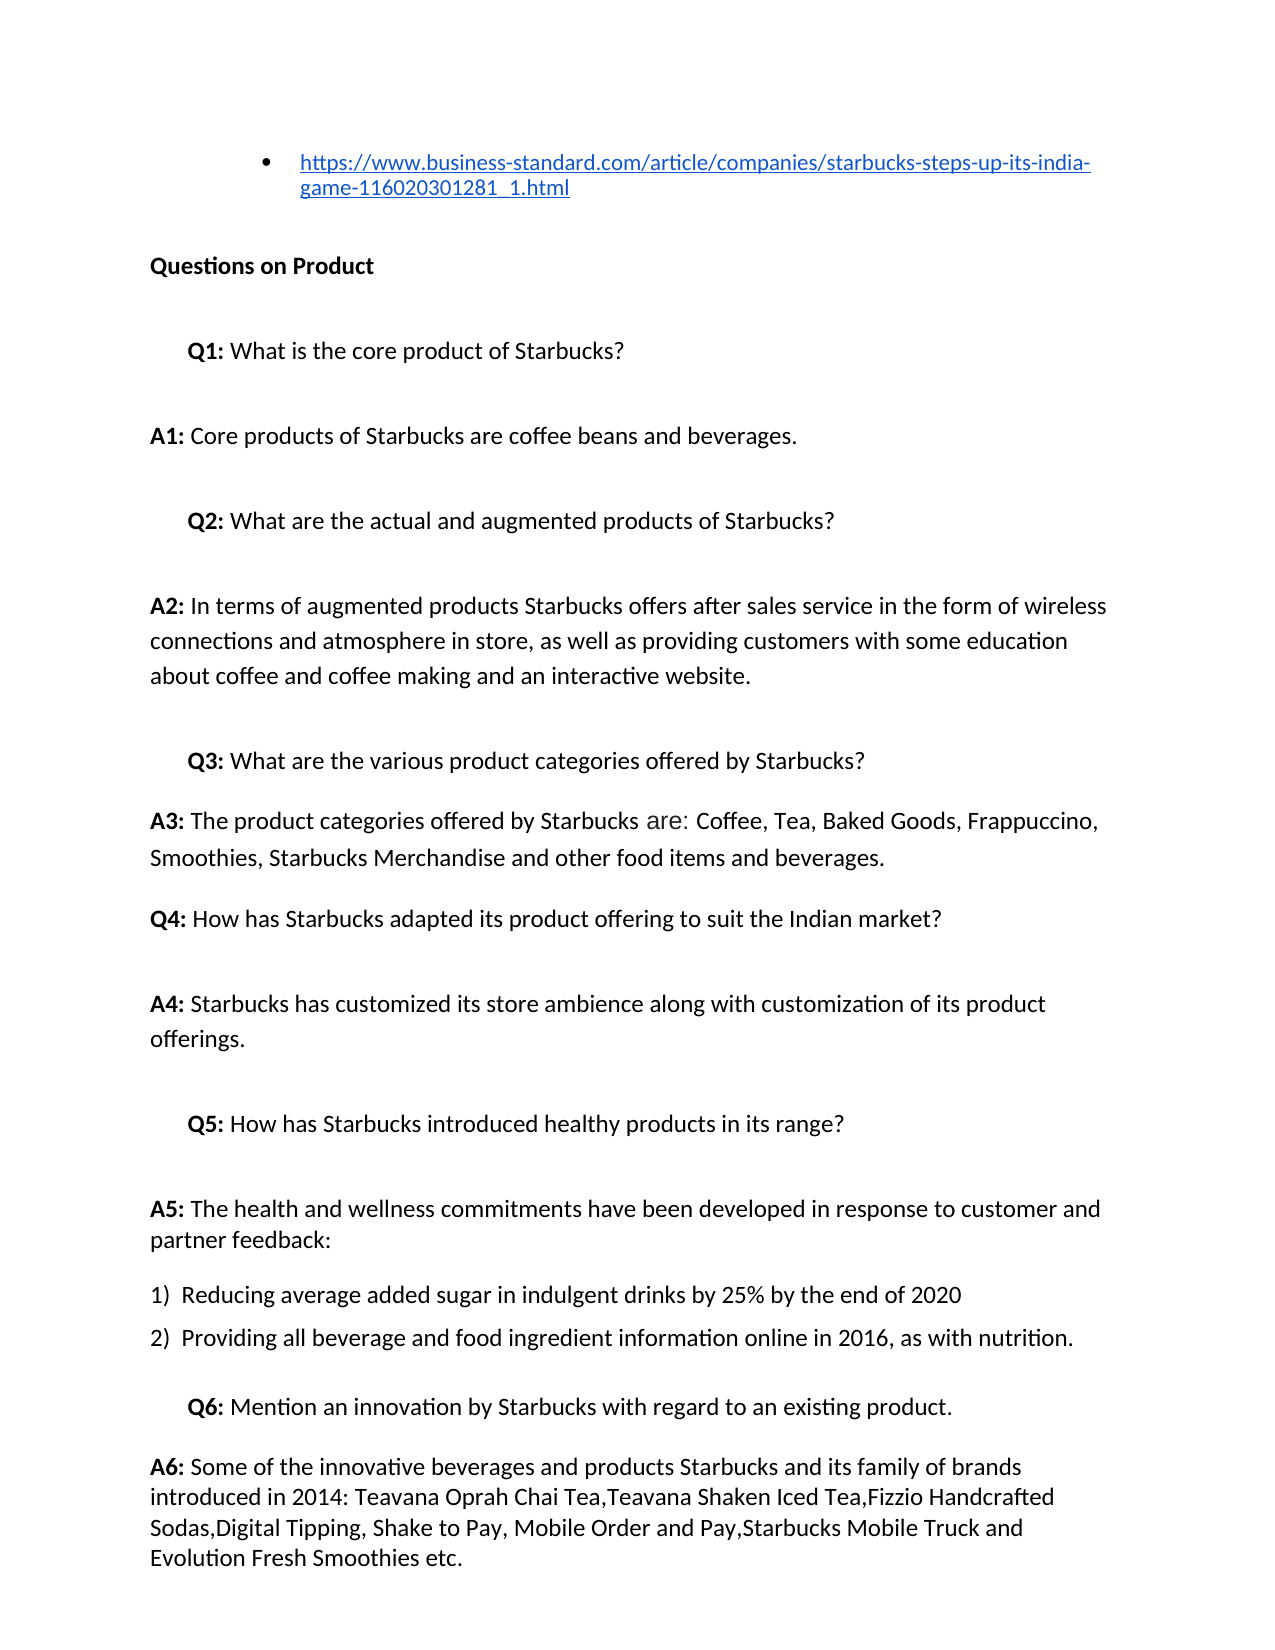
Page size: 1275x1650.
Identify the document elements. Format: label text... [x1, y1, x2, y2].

text Q1: What is the core product of Starbucks? [187, 335, 1125, 366]
text A4: Starbucks has customized its store ambience along with customization of its product offerings. [150, 988, 1125, 1054]
text Q2: What are the actual and augmented products of Starbucks? [187, 505, 1125, 536]
text Q5: How has Starbucks introduced healthy products in its range? [187, 1108, 1125, 1139]
text A2: In terms of augmented products Starbucks offers after sales service in the form of wireless connections and atmosphere in store, as well as providing customers with some education about coffee and coffee making and an interactive website. [150, 590, 1125, 691]
text Smoothies, Starbucks Merchandise and other food items and beverages. [150, 842, 1125, 872]
text A6: Some of the innovative beverages and products Starbucks and its family of brands introduced in 2014: Teavana Oprah Chai Tea,Teavana Shaken Iced Tea,Fizzio Handcrafted Sodas,Digital Tipping, Shake to Pay, Mobile Order and Pay,Starbucks Mobile Truck and Evolution Fresh Smoothies etc. [150, 1451, 1125, 1573]
text 2) Providing all beverage and food ingredient information online in 2016, as with nutrition. [150, 1323, 1125, 1353]
text A1: Core products of Starbucks are coffee beans and beverages. [150, 420, 1125, 451]
text Q6: Mention an innovation by Starbucks with regard to an existing product. [187, 1391, 1125, 1421]
text Questions on Product [150, 250, 1125, 281]
text Q3: What are the various product categories offered by Starbucks? [187, 745, 1125, 776]
text A5: The health and wellness commitments have been developed in response to customer and partner feedback: [150, 1193, 1125, 1254]
text A3: The product categories offered by Starbucks are: Coffee, Tea, Baked Goods, Frappuccino, [150, 805, 1125, 836]
list https://www.business-standard.com/article/companies/starbucks-steps-up-its-india-game-116020301281_1.html [262, 150, 1125, 200]
text Q4: How has Starbucks adapted its product offering to suit the Indian market? [150, 903, 1125, 934]
text 1) Reducing average added sugar in indulgent drinks by 25% by the end of 2020 [150, 1279, 1125, 1310]
